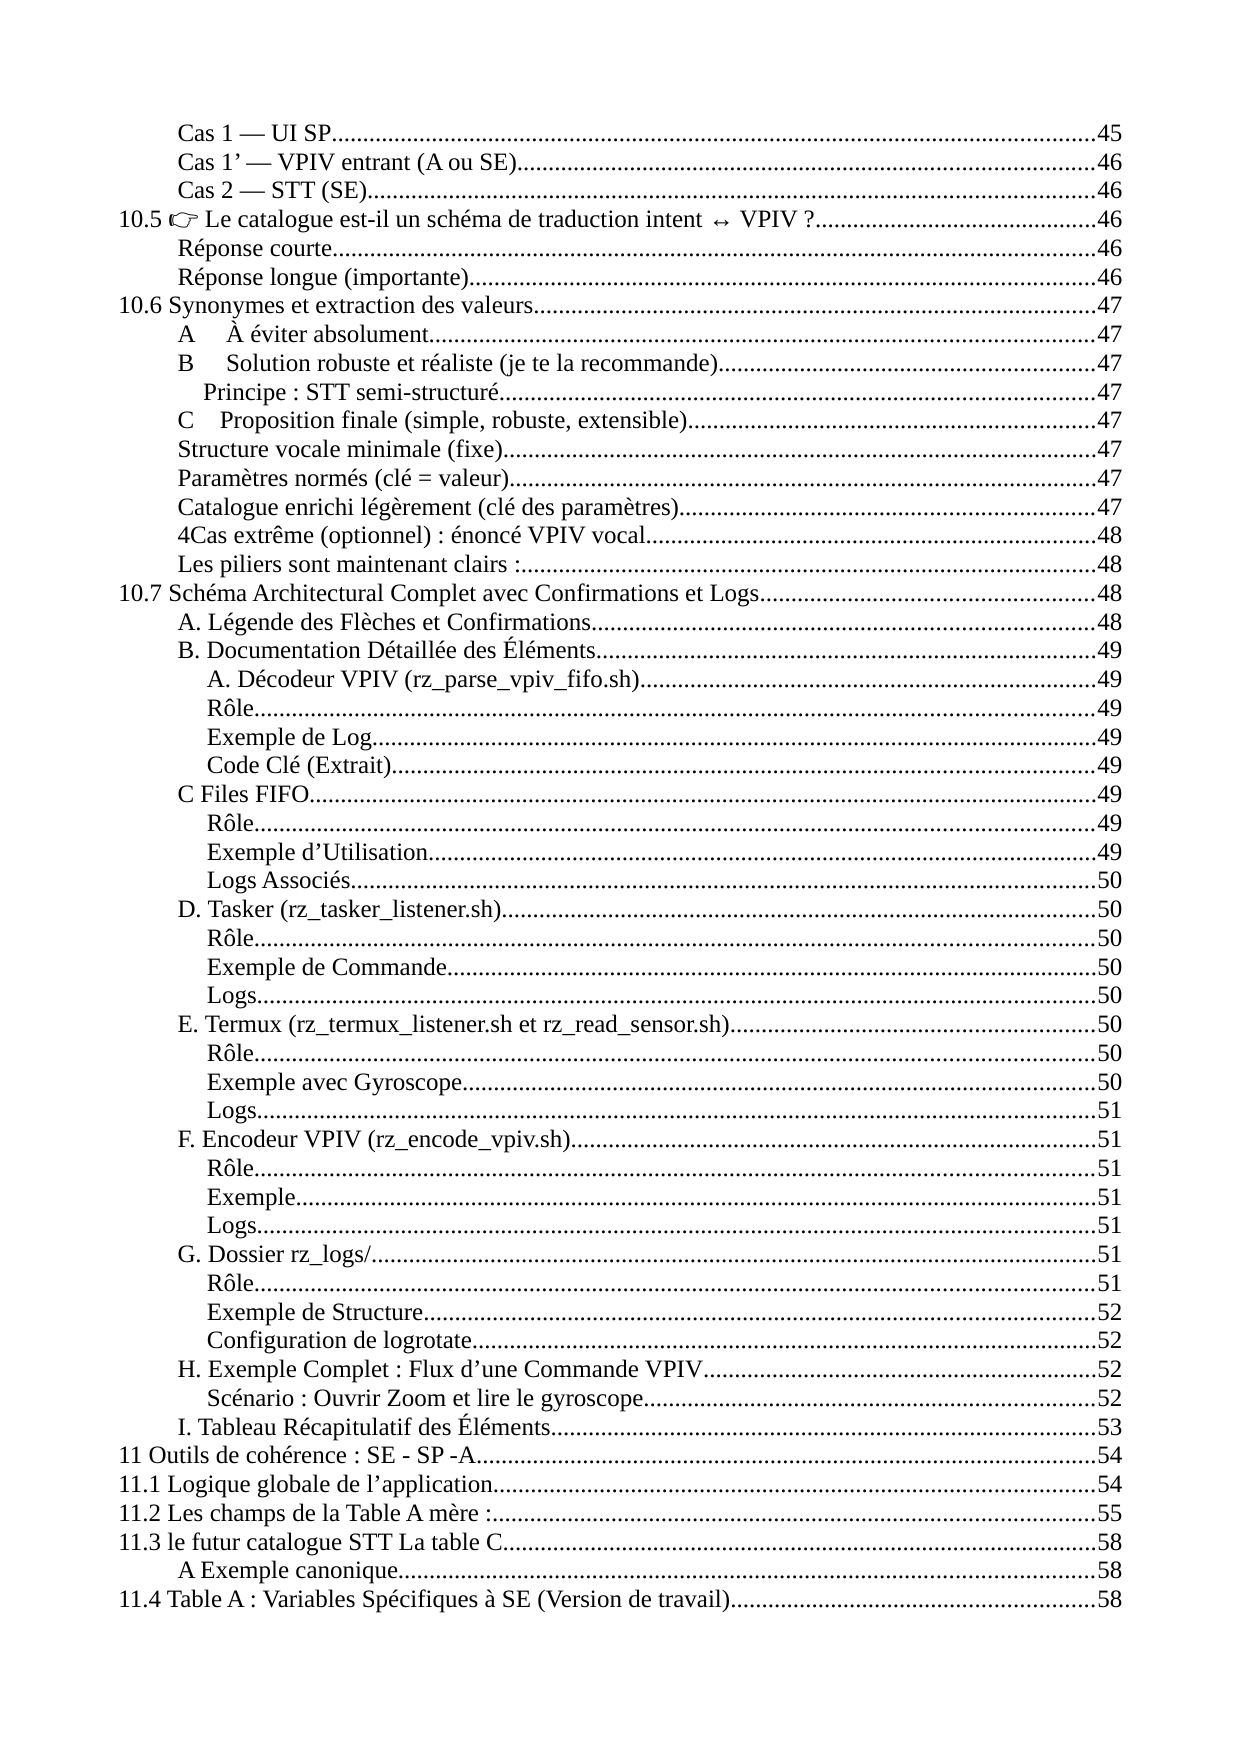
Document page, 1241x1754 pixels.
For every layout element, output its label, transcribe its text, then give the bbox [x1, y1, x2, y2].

text 11.4 Table A : Variables Spécifiques à SE (Version de travail) 58 [118, 1584, 1122, 1613]
text 🔹 Principe : STT semi-structuré 47 [177, 377, 1122, 406]
text 4️Cas extrême (optionnel) : énoncé VPIV vocal 48 [177, 521, 1122, 549]
text 10.7 Schéma Architectural Complet avec Confirmations et Logs 48 [118, 578, 1122, 607]
text Réponse longue (importante) 46 [177, 262, 1122, 291]
text Exemple d’Utilisation 49 [207, 837, 1122, 866]
text Cas 1’ — VPIV entrant (A ou SE) 46 [177, 147, 1122, 176]
text Exemple avec Gyroscope 50 [207, 1067, 1122, 1096]
text Catalogue enrichi légèrement (clé des paramètres) 47 [177, 492, 1122, 521]
text Rôle 51 [207, 1268, 1122, 1297]
text I. Tableau Récapitulatif des Éléments 53 [177, 1412, 1122, 1441]
text H. Exemple Complet : Flux d’une Commande VPIV 52 [177, 1354, 1122, 1383]
text Logs 50 [207, 981, 1122, 1009]
text Code Clé (Extrait) 49 [207, 751, 1122, 779]
text F. Encodeur VPIV (rz_encode_vpiv.sh) 51 [177, 1124, 1122, 1153]
text Rôle 51 [207, 1153, 1122, 1182]
text A Exemple canonique 58 [177, 1556, 1122, 1584]
text A ❌ À éviter absolument 47 [177, 319, 1122, 348]
text Cas 1 — UI SP 45 [177, 118, 1122, 147]
text C Files FIFO 49 [177, 779, 1122, 808]
text Rôle 50 [207, 923, 1122, 952]
text Exemple de Commande 50 [207, 952, 1122, 981]
text Logs 51 [207, 1096, 1122, 1124]
text B. Documentation Détaillée des Éléments 49 [177, 636, 1122, 664]
text Les piliers sont maintenant clairs : 48 [177, 549, 1122, 578]
text 10.5 👉 Le catalogue est-il un schéma de traduction intent ↔ VPIV ? 46 [118, 204, 1122, 233]
text Scénario : Ouvrir Zoom et lire le gyroscope 52 [207, 1383, 1122, 1412]
text B ✅ Solution robuste et réaliste (je te la recommande) 47 [177, 348, 1122, 377]
text A. Décodeur VPIV (rz_parse_vpiv_fifo.sh) 49 [207, 664, 1122, 693]
text C🧱 Proposition finale (simple, robuste, extensible) 47 [177, 406, 1122, 434]
text 11.1 Logique globale de l’application 54 [118, 1469, 1122, 1498]
text Exemple de Log 49 [207, 722, 1122, 751]
text Exemple de Structure 52 [207, 1297, 1122, 1326]
text G. Dossier rz_logs/ 51 [177, 1239, 1122, 1268]
text D. Tasker (rz_tasker_listener.sh) 50 [177, 894, 1122, 923]
text Rôle 49 [207, 693, 1122, 722]
text Logs 51 [207, 1211, 1122, 1239]
text 11.3 le futur catalogue STT La table C 58 [118, 1527, 1122, 1556]
text A. Légende des Flèches et Confirmations 48 [177, 607, 1122, 636]
text 11 Outils de cohérence : SE - SP -A 54 [118, 1441, 1122, 1469]
text Cas 2 — STT (SE) 46 [177, 176, 1122, 204]
text 10.6 Synonymes et extraction des valeurs 47 [118, 291, 1122, 319]
text Rôle 50 [207, 1038, 1122, 1067]
text 11.2 Les champs de la Table A mère : 55 [118, 1498, 1122, 1527]
text Réponse courte 46 [177, 233, 1122, 262]
text Rôle 49 [207, 808, 1122, 837]
text Structure vocale minimale (fixe) 47 [177, 434, 1122, 463]
text Exemple 51 [207, 1182, 1122, 1211]
text Paramètres normés (clé = valeur) 47 [177, 463, 1122, 492]
text Logs Associés 50 [207, 866, 1122, 894]
text Configuration de logrotate 52 [207, 1326, 1122, 1354]
text E. Termux (rz_termux_listener.sh et rz_read_sensor.sh) 50 [177, 1009, 1122, 1038]
